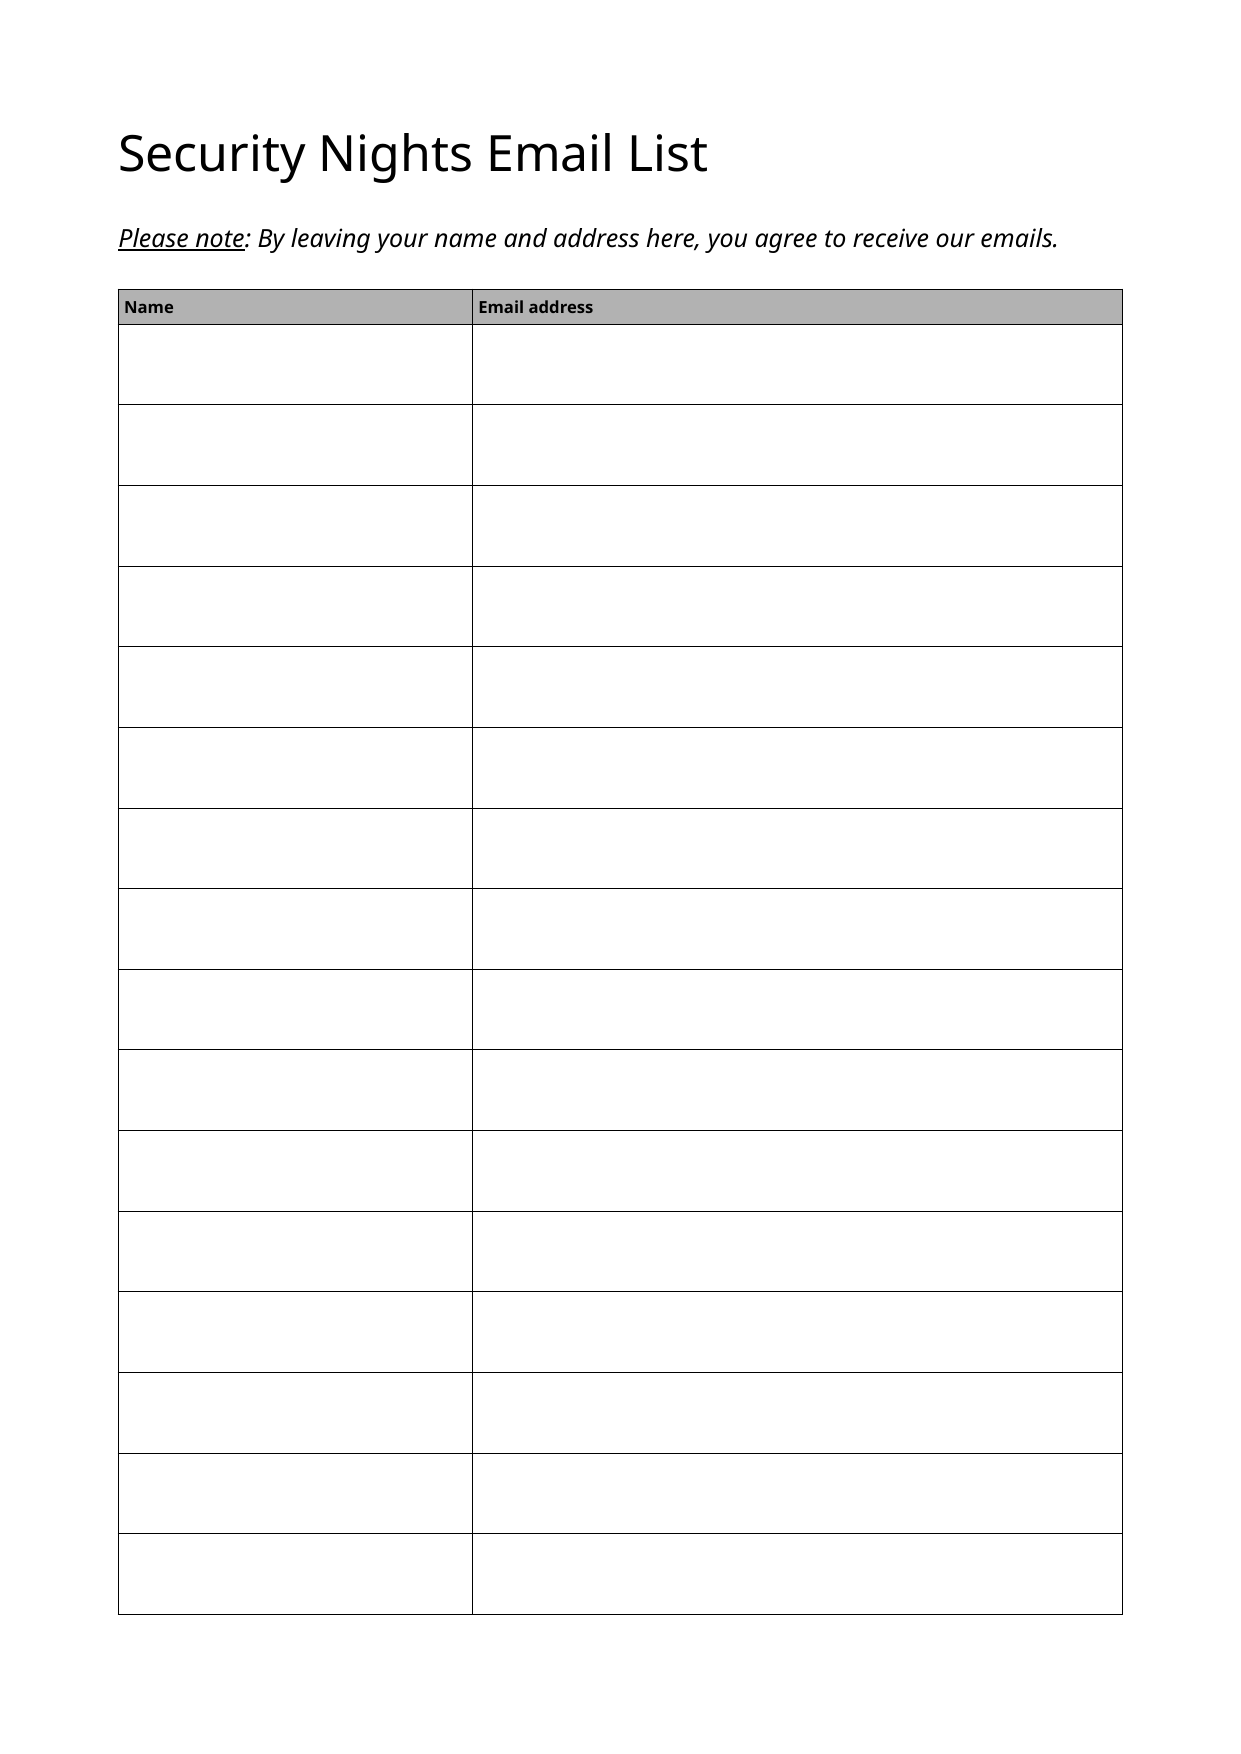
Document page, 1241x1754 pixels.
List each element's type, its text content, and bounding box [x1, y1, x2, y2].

table_cell [119, 1212, 472, 1291]
table_cell [473, 567, 1122, 646]
table_cell [473, 970, 1122, 1049]
table_cell [119, 970, 472, 1049]
table_cell [473, 809, 1122, 888]
table_cell [473, 728, 1122, 807]
table_cell [119, 1292, 472, 1372]
table_cell [119, 728, 472, 807]
table_cell [119, 647, 472, 727]
table_cell [473, 1050, 1122, 1130]
table_cell [119, 405, 472, 485]
table_cell [119, 567, 472, 646]
table_cell [473, 647, 1122, 727]
table_cell [473, 486, 1122, 566]
table_header Email address [473, 290, 1122, 324]
table_cell [119, 486, 472, 566]
table_cell [119, 325, 472, 404]
table_cell [119, 809, 472, 888]
table_cell [473, 889, 1122, 969]
text Security Nights Email List [118, 118, 1122, 186]
table_cell [119, 1131, 472, 1211]
table_cell [473, 1292, 1122, 1372]
table_cell [473, 405, 1122, 485]
table_cell [119, 1050, 472, 1130]
table_cell [473, 325, 1122, 404]
table_cell [119, 1454, 472, 1533]
table_cell [119, 1373, 472, 1452]
table_header Name [119, 290, 472, 324]
table_cell [473, 1212, 1122, 1291]
table_cell [119, 1534, 472, 1614]
table_cell [473, 1131, 1122, 1211]
text Please note: By leaving your name and address here, you agree to receive our emails. [118, 220, 1122, 254]
table_cell [473, 1534, 1122, 1614]
table_cell [473, 1454, 1122, 1533]
table_cell [473, 1373, 1122, 1452]
table_cell [119, 889, 472, 969]
